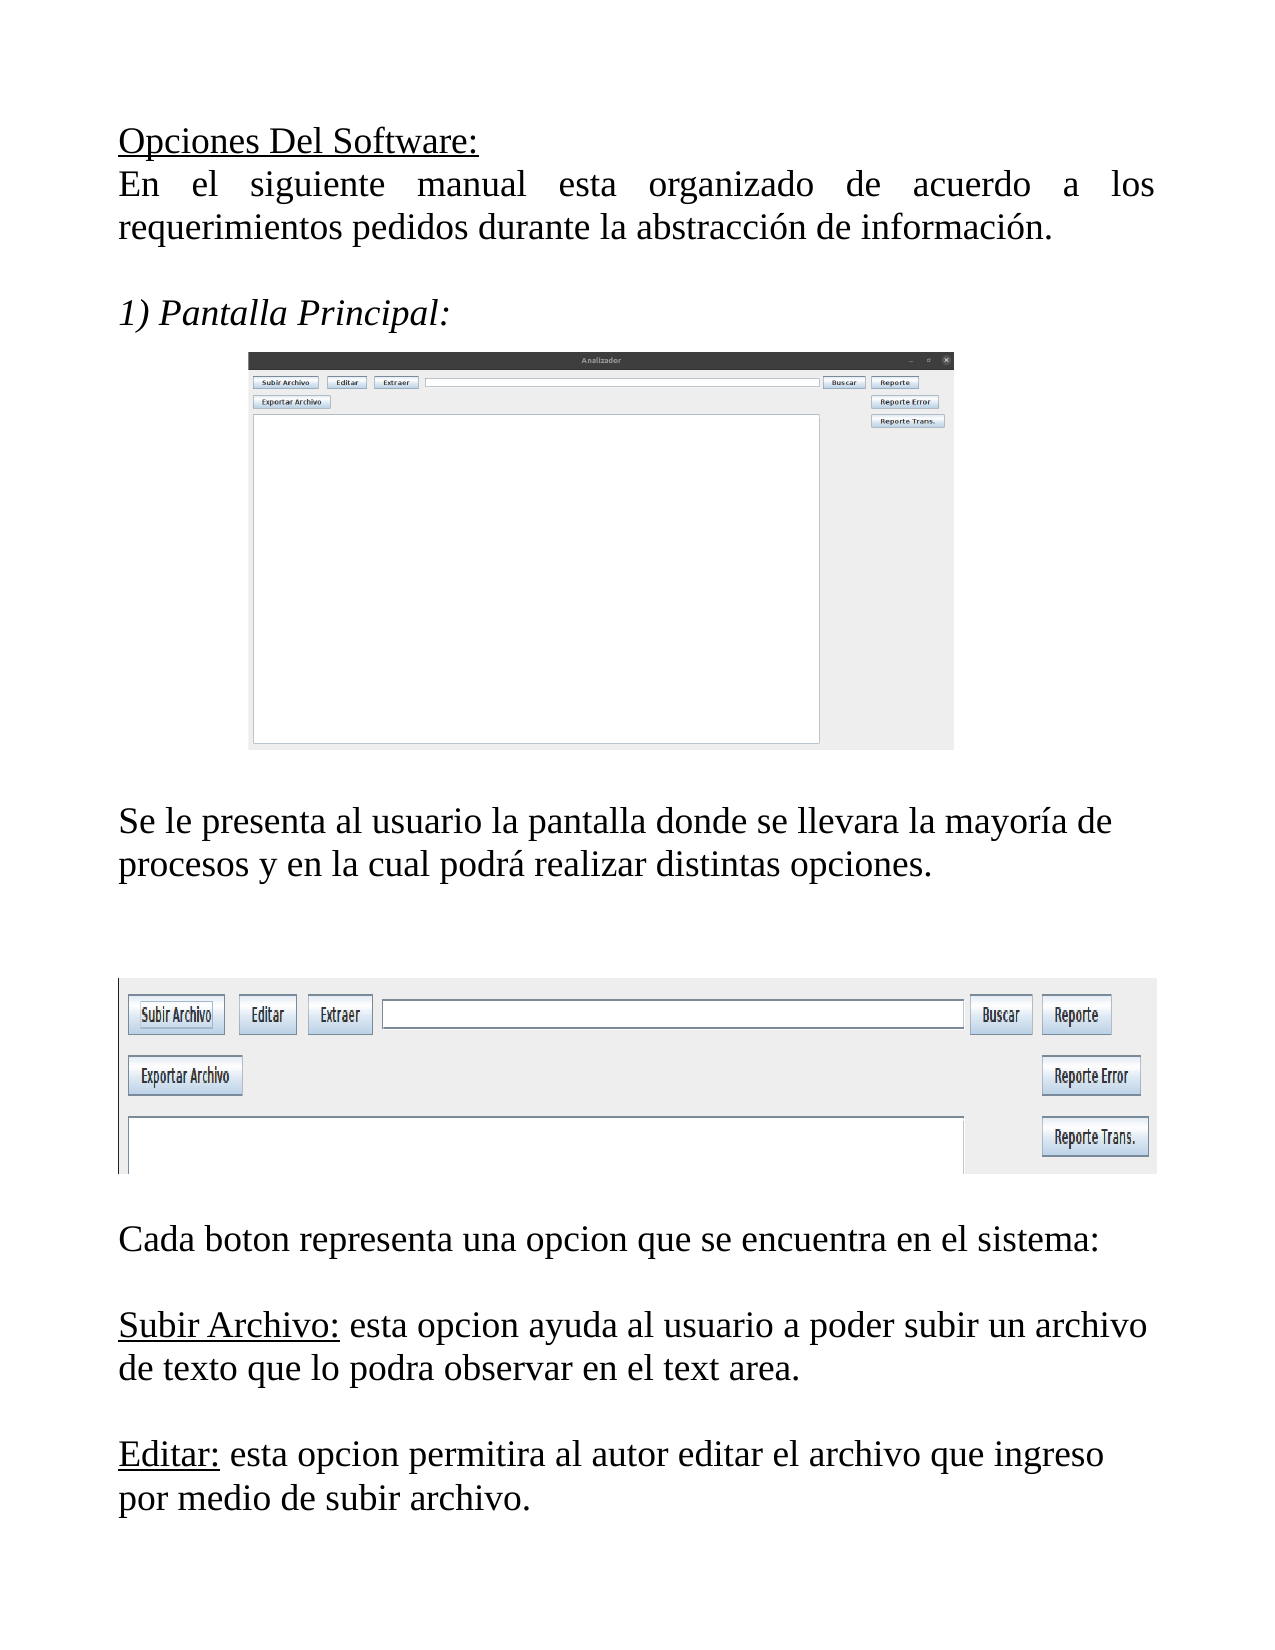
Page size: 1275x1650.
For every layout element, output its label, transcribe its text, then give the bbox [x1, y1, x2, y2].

text 1) Pantalla Principal: [118, 291, 1157, 334]
picture [118, 978, 1157, 1174]
picture [248, 352, 954, 750]
text Cada boton representa una opcion que se encuentra en el sistema: [118, 1216, 1157, 1259]
text En el siguiente manual esta organizado de acuerdo a los requerimientos pedidos durante la abstracción de información. [118, 161, 1157, 247]
text Se le presenta al usuario la pantalla donde se llevara la mayoría de procesos y en la cual podrá realizar distintas opciones. [118, 798, 1157, 885]
text Opciones Del Software: [118, 118, 1157, 161]
text Editar: esta opcion permitira al autor editar el archivo que ingreso por medio de subir archivo. [118, 1432, 1157, 1518]
text Subir Archivo: esta opcion ayuda al usuario a poder subir un archivo de texto que lo podra observar en el text area. [118, 1302, 1157, 1389]
